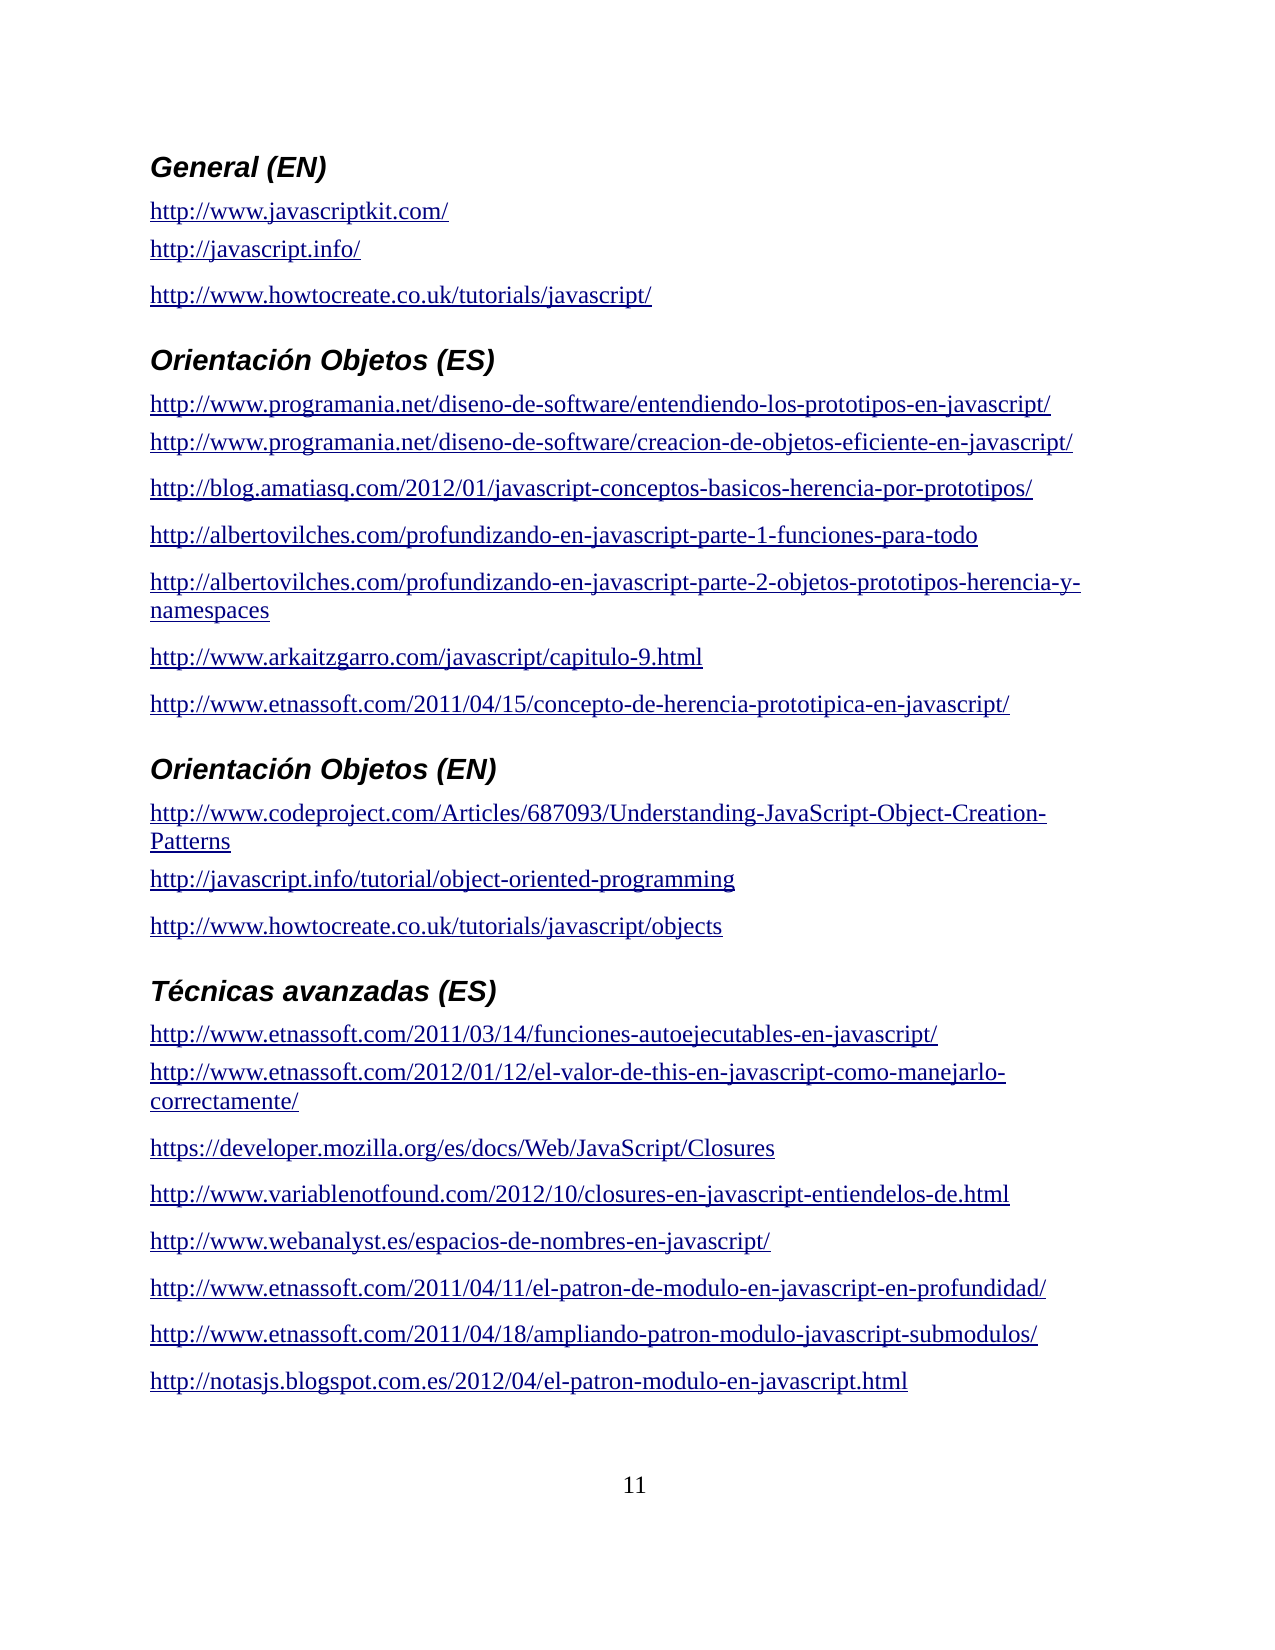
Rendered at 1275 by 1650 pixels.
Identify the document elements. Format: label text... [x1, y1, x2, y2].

text http://www.etnassoft.com/2011/04/11/el-patron-de-modulo-en-javascript-en-profundidad/ [150, 1273, 1125, 1301]
text http://www.etnassoft.com/2011/04/18/ampliando-patron-modulo-javascript-submodulos/ [150, 1319, 1125, 1348]
text https://developer.mozilla.org/es/docs/Web/JavaScript/Closures [150, 1133, 1125, 1161]
text http://www.etnassoft.com/2011/04/15/concepto-de-herencia-prototipica-en-javascript/ [150, 689, 1125, 718]
text http://www.etnassoft.com/2012/01/12/el-valor-de-this-en-javascript-como-manejarlo-correctamente/ [150, 1057, 1125, 1115]
text http://www.variablenotfound.com/2012/10/closures-en-javascript-entiendelos-de.html [150, 1179, 1125, 1208]
text http://notasjs.blogspot.com.es/2012/04/el-patron-modulo-en-javascript.html [150, 1366, 1125, 1395]
text http://www.programania.net/diseno-de-software/creacion-de-objetos-eficiente-en-javascript/ [150, 427, 1125, 456]
text http://www.arkaitzgarro.com/javascript/capitulo-9.html [150, 642, 1125, 671]
text http://blog.amatiasq.com/2012/01/javascript-conceptos-basicos-herencia-por-prototipos/ [150, 473, 1125, 502]
text http://www.codeproject.com/Articles/687093/Understanding-JavaScript-Object-Creation-Patterns [150, 798, 1125, 855]
text http://www.howtocreate.co.uk/tutorials/javascript/ [150, 280, 1125, 309]
text http://javascript.info/ [150, 234, 1125, 262]
text http://www.javascriptkit.com/ [150, 196, 1125, 225]
text http://javascript.info/tutorial/object-oriented-programming [150, 864, 1125, 893]
subtitle Orientación Objetos (EN) [150, 752, 1125, 785]
text http://www.howtocreate.co.uk/tutorials/javascript/objects [150, 911, 1125, 939]
subtitle Orientación Objetos (ES) [150, 343, 1125, 377]
subtitle General (EN) [150, 150, 1125, 183]
subtitle Técnicas avanzadas (ES) [150, 973, 1125, 1007]
text http://www.programania.net/diseno-de-software/entendiendo-los-prototipos-en-javascript/ [150, 389, 1125, 418]
text http://www.webanalyst.es/espacios-de-nombres-en-javascript/ [150, 1226, 1125, 1255]
text http://albertovilches.com/profundizando-en-javascript-parte-1-funciones-para-todo [150, 520, 1125, 549]
text http://albertovilches.com/profundizando-en-javascript-parte-2-objetos-prototipos-herencia-y-namespaces [150, 567, 1125, 624]
text http://www.etnassoft.com/2011/03/14/funciones-autoejecutables-en-javascript/ [150, 1019, 1125, 1048]
